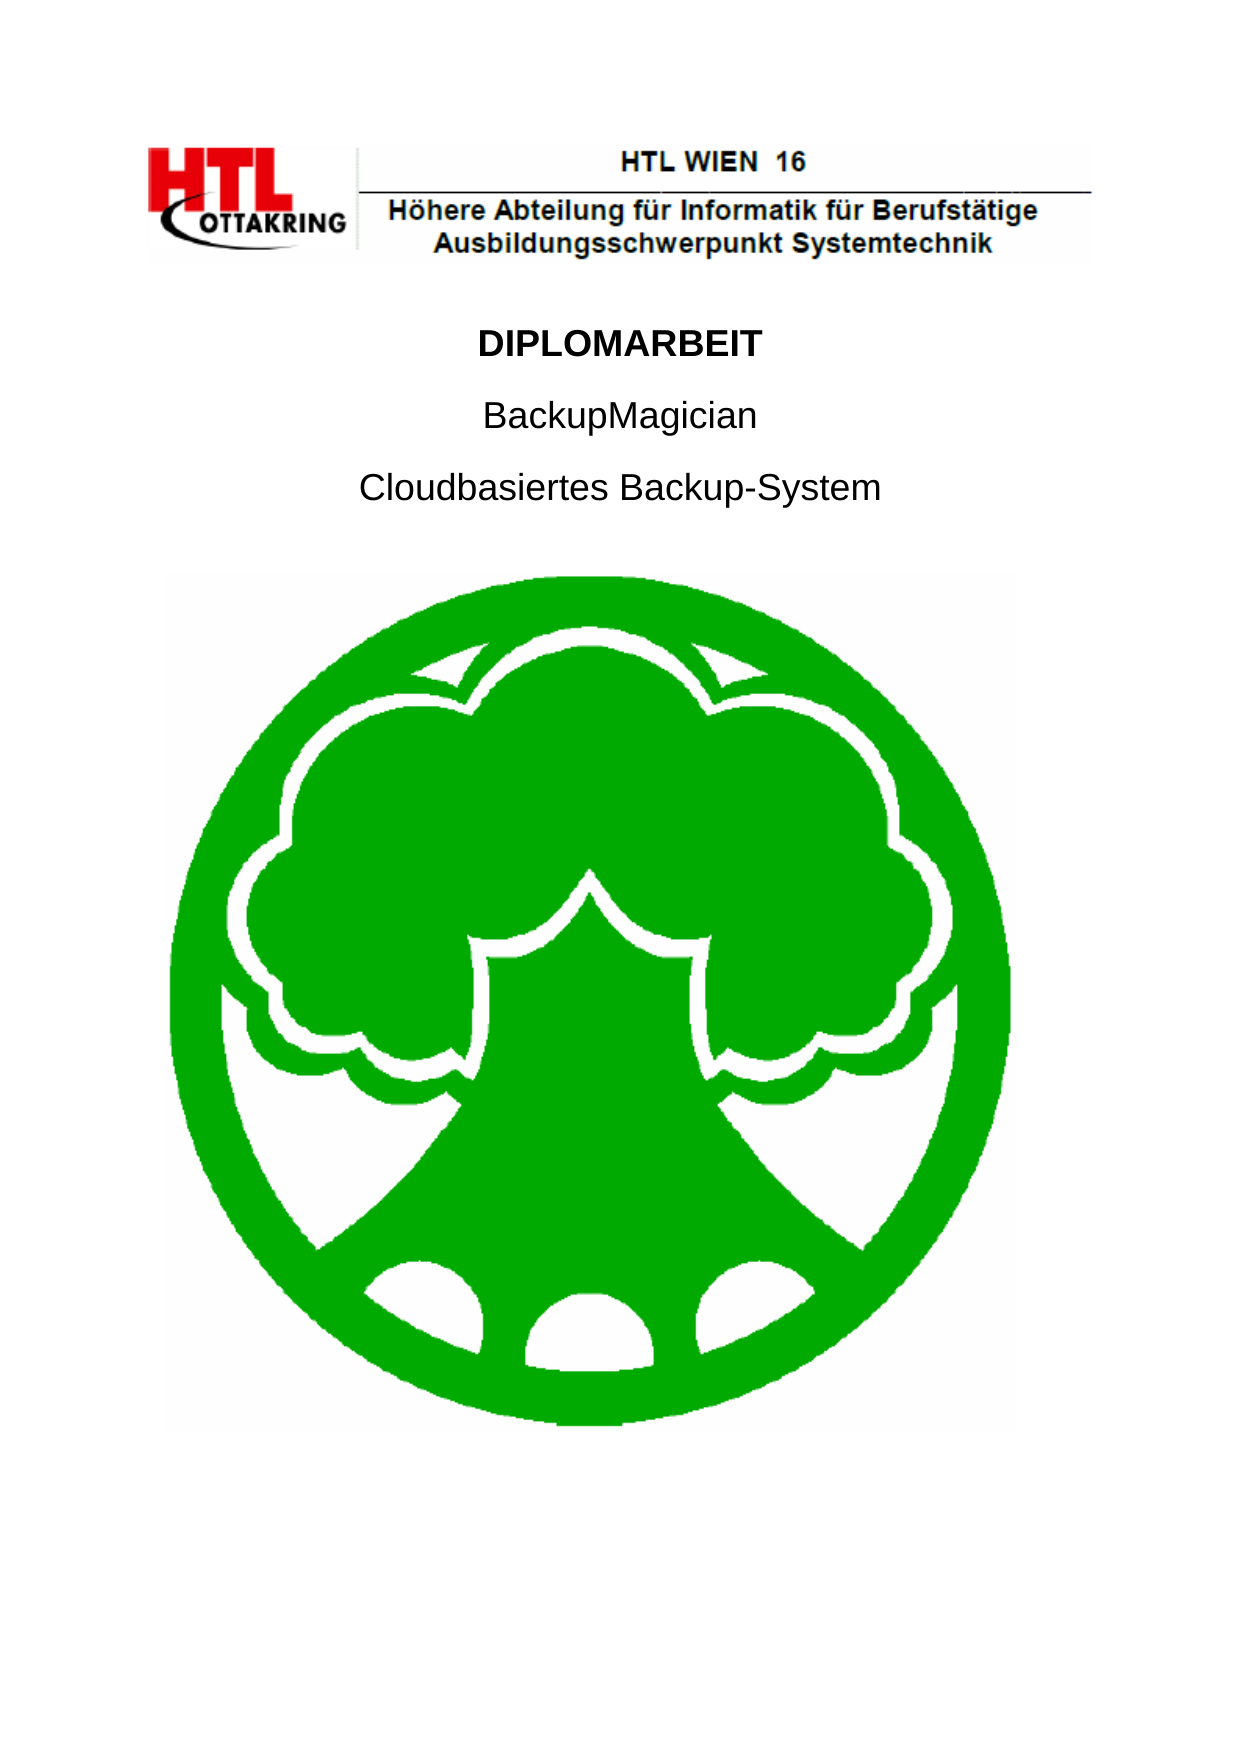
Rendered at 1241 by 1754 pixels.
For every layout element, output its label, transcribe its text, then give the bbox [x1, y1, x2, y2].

picture [147, 145, 1093, 264]
text DIPLOMARBEIT [118, 321, 1122, 364]
text Cloudbasiertes Backup-System [118, 465, 1122, 508]
text BackupMagician [118, 393, 1122, 436]
picture [165, 572, 1017, 1431]
